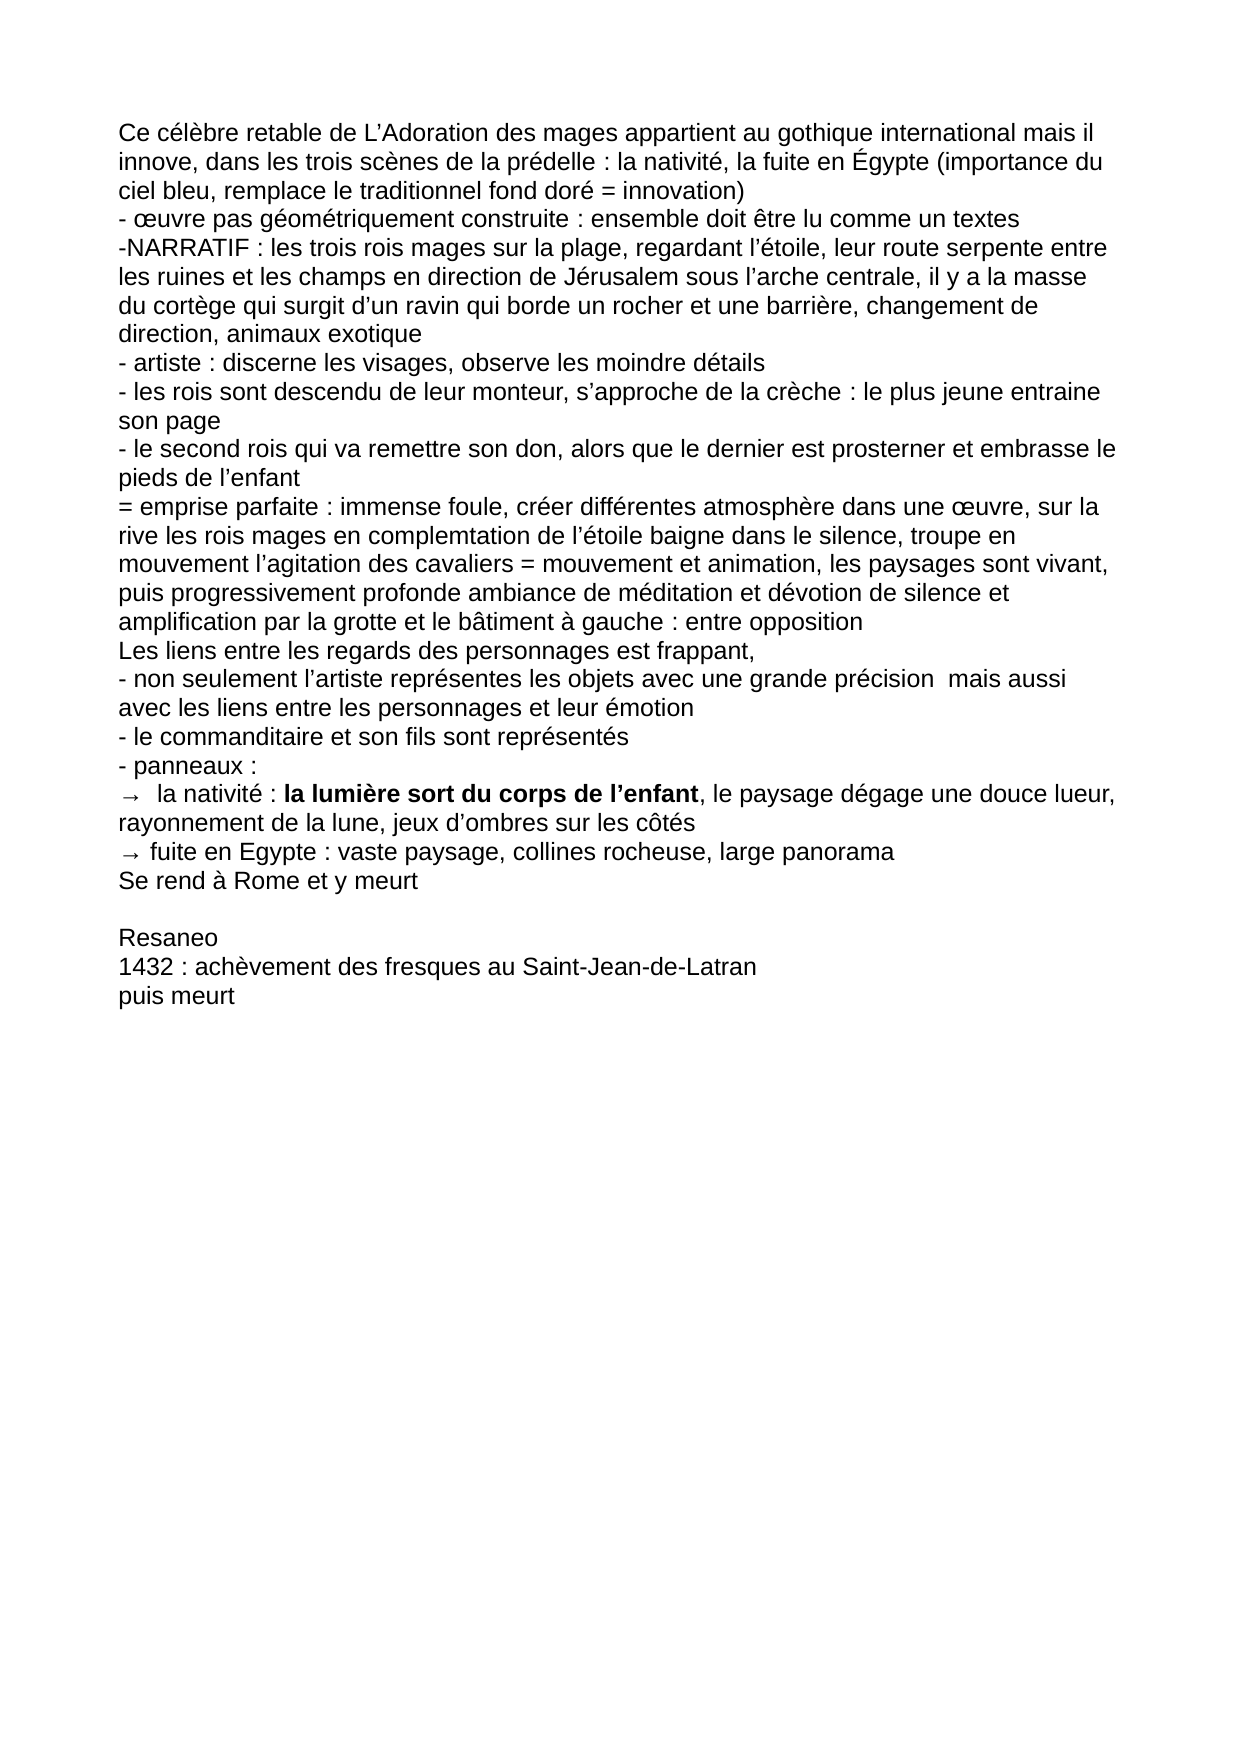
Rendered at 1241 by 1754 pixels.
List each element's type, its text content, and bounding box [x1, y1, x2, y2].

text Les liens entre les regards des personnages est frappant, [118, 636, 1122, 664]
text - le commanditaire et son fils sont représentés [118, 722, 1122, 751]
text Se rend à Rome et y meurt [118, 866, 1122, 894]
text - artiste : discerne les visages, observe les moindre détails [118, 348, 1122, 377]
text → fuite en Egypte : vaste paysage, collines rocheuse, large panorama [118, 837, 1122, 866]
text puis meurt [118, 981, 1122, 1009]
text - le second rois qui va remettre son don, alors que le dernier est prosterner et embrasse le pieds de l’enfant [118, 434, 1122, 492]
text - œuvre pas géométriquement construite : ensemble doit être lu comme un textes [118, 204, 1122, 233]
text - panneaux : [118, 751, 1122, 779]
text = emprise parfaite : immense foule, créer différentes atmosphère dans une œuvre, sur la rive les rois mages en complemtation de l’étoile baigne dans le silence, troupe en mouvement l’agitation des cavaliers = mouvement et animation, les paysages sont vivant, puis progressivement profonde ambiance de méditation et dévotion de silence et amplification par la grotte et le bâtiment à gauche : entre opposition [118, 492, 1122, 636]
text Resaneo [118, 923, 1122, 952]
text - non seulement l’artiste représentes les objets avec une grande précision mais aussi avec les liens entre les personnages et leur émotion [118, 664, 1122, 722]
text -NARRATIF : les trois rois mages sur la plage, regardant l’étoile, leur route serpente entre les ruines et les champs en direction de Jérusalem sous l’arche centrale, il y a la masse du cortège qui surgit d’un ravin qui borde un rocher et une barrière, changement de direction, animaux exotique [118, 233, 1122, 348]
text Ce célèbre retable de L’Adoration des mages appartient au gothique international mais il innove, dans les trois scènes de la prédelle : la nativité, la fuite en Égypte (importance du ciel bleu, remplace le traditionnel fond doré = innovation) [118, 118, 1122, 204]
text 1432 : achèvement des fresques au Saint-Jean-de-Latran [118, 952, 1122, 981]
text - les rois sont descendu de leur monteur, s’approche de la crèche : le plus jeune entraine son page [118, 377, 1122, 434]
text → la nativité : la lumière sort du corps de l’enfant, le paysage dégage une douce lueur, rayonnement de la lune, jeux d’ombres sur les côtés [118, 779, 1122, 837]
